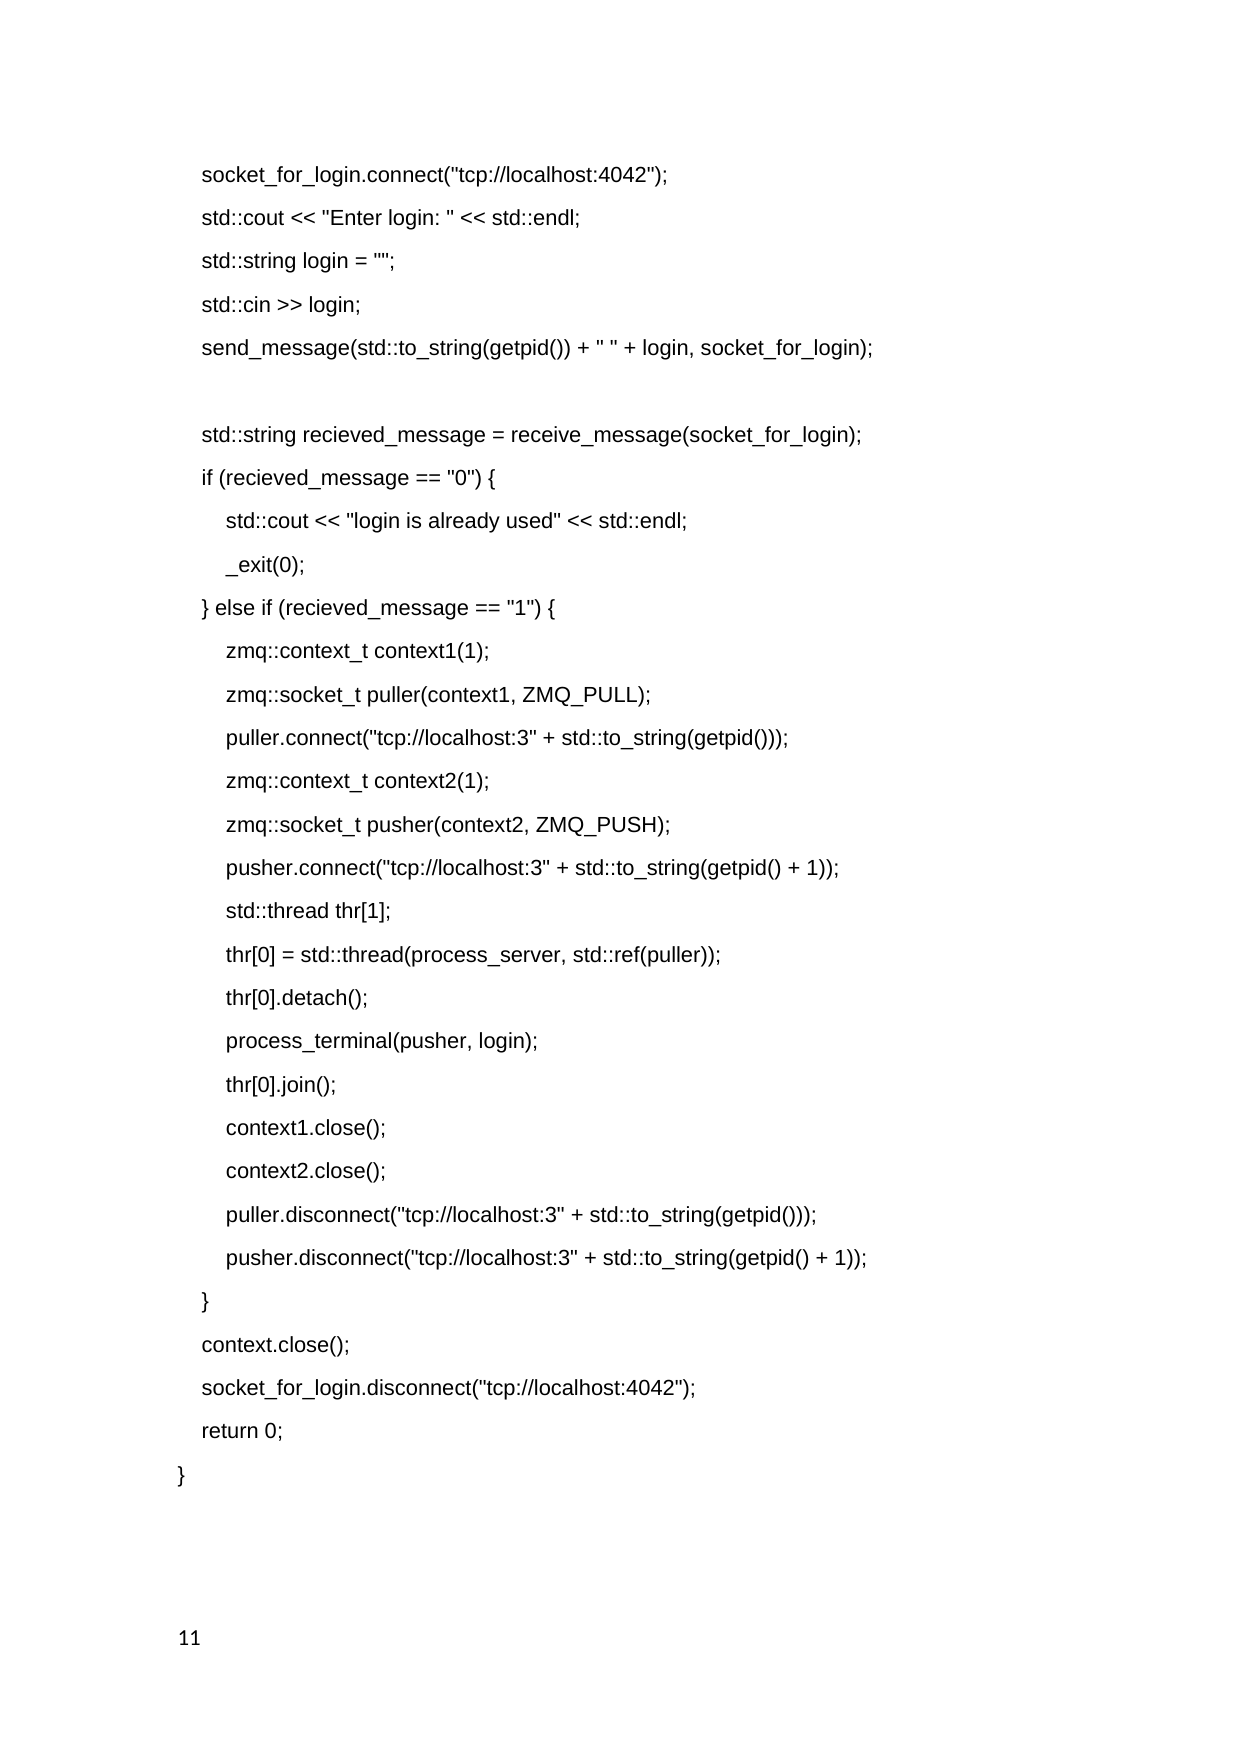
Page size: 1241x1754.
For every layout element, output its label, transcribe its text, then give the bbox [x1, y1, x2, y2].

text process_terminal(pusher, login); [177, 1028, 1152, 1053]
text context2.close(); [177, 1158, 1152, 1183]
text puller.connect("tcp://localhost:3" + std::to_string(getpid())); [177, 725, 1152, 750]
text socket_for_login.connect("tcp://localhost:4042"); [177, 161, 1152, 187]
text } [177, 1288, 1152, 1313]
text std::string login = ""; [177, 248, 1152, 273]
text socket_for_login.disconnect("tcp://localhost:4042"); [177, 1375, 1152, 1400]
text pusher.connect("tcp://localhost:3" + std::to_string(getpid() + 1)); [177, 855, 1152, 880]
text if (recieved_message == "0") { [177, 465, 1152, 490]
text zmq::socket_t puller(context1, ZMQ_PULL); [177, 681, 1152, 707]
text send_message(std::to_string(getpid()) + " " + login, socket_for_login); [177, 335, 1152, 360]
text std::cout << "Enter login: " << std::endl; [177, 205, 1152, 230]
text puller.disconnect("tcp://localhost:3" + std::to_string(getpid())); [177, 1201, 1152, 1227]
text std::cin >> login; [177, 291, 1152, 317]
text zmq::context_t context2(1); [177, 768, 1152, 793]
text context.close(); [177, 1331, 1152, 1357]
text std::string recieved_message = receive_message(socket_for_login); [177, 421, 1152, 447]
text thr[0].join(); [177, 1071, 1152, 1097]
text zmq::socket_t pusher(context2, ZMQ_PUSH); [177, 811, 1152, 837]
text context1.close(); [177, 1115, 1152, 1140]
text std::cout << "login is already used" << std::endl; [177, 508, 1152, 533]
text std::thread thr[1]; [177, 898, 1152, 923]
text thr[0] = std::thread(process_server, std::ref(puller)); [177, 941, 1152, 967]
text } [177, 1461, 1152, 1487]
text } else if (recieved_message == "1") { [177, 595, 1152, 620]
text zmq::context_t context1(1); [177, 638, 1152, 663]
text thr[0].detach(); [177, 985, 1152, 1010]
text pusher.disconnect("tcp://localhost:3" + std::to_string(getpid() + 1)); [177, 1245, 1152, 1270]
text _exit(0); [177, 551, 1152, 577]
text return 0; [177, 1418, 1152, 1443]
